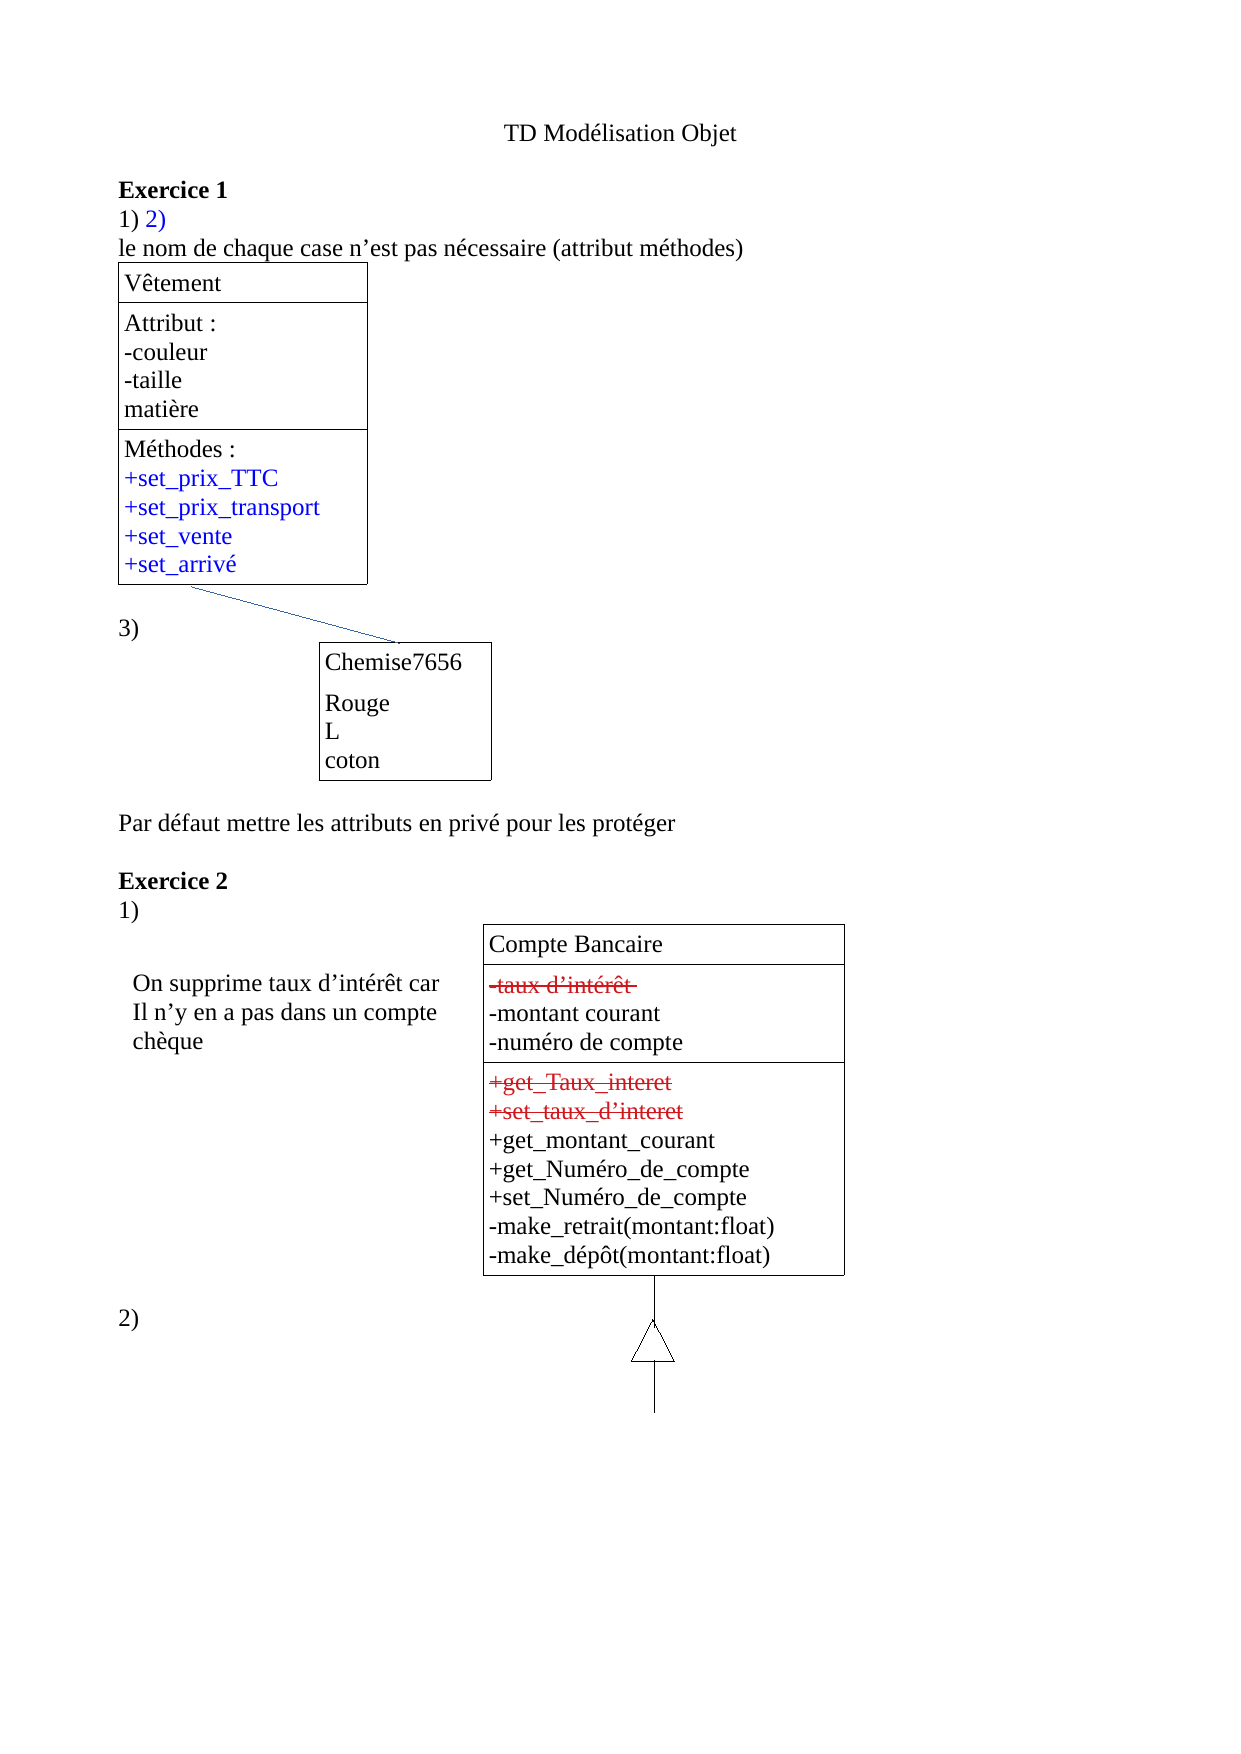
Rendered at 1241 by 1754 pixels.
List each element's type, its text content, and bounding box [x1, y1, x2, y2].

table_cell Méthodes : +set_prix_TTC +set_prix_transport +set_vente +set_arrivé [119, 430, 367, 584]
text le nom de chaque case n’est pas nécessaire (attribut méthodes) [118, 233, 1122, 262]
text Par défaut mettre les attributs en privé pour les protéger [118, 808, 1122, 837]
text Exercice 1 [118, 176, 1122, 204]
text 2) [118, 1303, 654, 1332]
text 1) 2) [118, 204, 1122, 233]
text Exercice 2 [118, 866, 1122, 895]
table_header Chemise7656 [320, 643, 491, 682]
table_header Vêtement [119, 263, 367, 302]
table_cell +get_Taux_interet +set_taux_d’interet +get_montant_courant +get_Numéro_de_compte +set_Numéro_de_compte -make_retrait(montant:float) -make_dépôt(montant:float) [484, 1063, 844, 1274]
text [655, 1303, 1122, 1332]
text 3) [118, 613, 1122, 642]
table_cell -taux d’intérêt -montant courant -numéro de compte [484, 965, 844, 1062]
text 1) [118, 895, 1122, 923]
text TD Modélisation Objet [118, 118, 1122, 147]
table_cell Attribut : -couleur -taille matière [119, 303, 367, 429]
table_header Compte Bancaire [484, 925, 844, 964]
table_cell Rouge L coton [320, 682, 491, 780]
